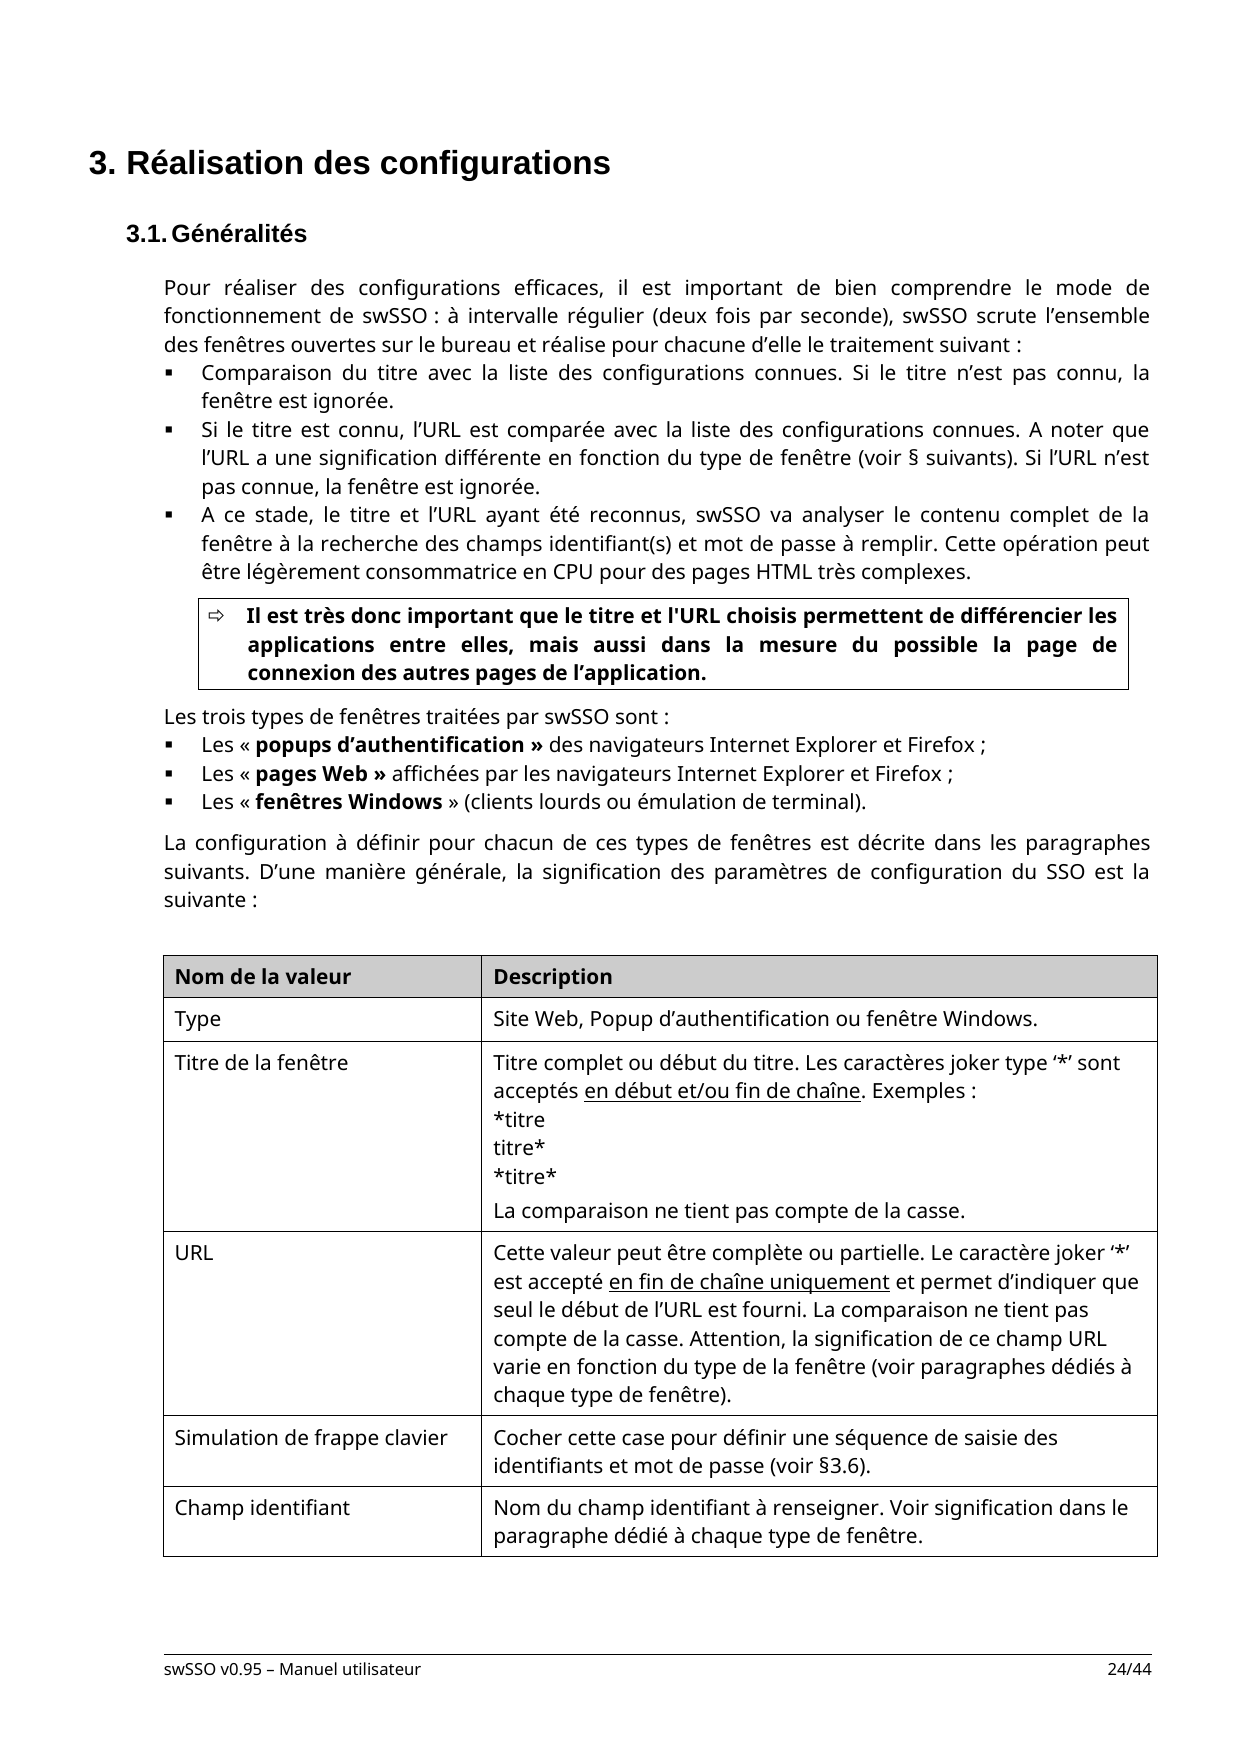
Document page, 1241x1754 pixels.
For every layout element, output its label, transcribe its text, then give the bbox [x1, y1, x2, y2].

table_cell Cette valeur peut être complète ou partielle. Le caractère joker ‘*’ est accepté en fin de chaîne uniquement et permet d’indiquer que seul le début de l’URL est fourni. La comparaison ne tient pas compte de la casse. Attention, la signification de ce champ URL varie en fonction du type de la fenêtre (voir paragraphes dédiés à chaque type de fenêtre). [482, 1232, 1157, 1415]
list A ce stade, le titre et l’URL ayant été reconnus, swSSO va analyser le contenu complet de la fenêtre à la recherche des champs identifiant(s) et mot de passe à remplir. Cette opération peut être légèrement consommatrice en CPU pour des pages HTML très complexes. [164, 500, 1152, 586]
table_cell Titre de la fenêtre [164, 1042, 481, 1231]
table_cell Nom du champ identifiant à renseigner. Voir signification dans le paragraphe dédié à chaque type de fenêtre. [482, 1487, 1157, 1556]
table_header Nom de la valeur [164, 956, 481, 997]
subtitle Réalisation des configurations [89, 143, 1152, 182]
list Les « popups d’authentification » des navigateurs Internet Explorer et Firefox ; [164, 731, 1152, 759]
text La configuration à définir pour chacun de ces types de fenêtres est décrite dans les paragraphes suivants. D’une manière générale, la signification des paramètres de configuration du SSO est la suivante : [164, 828, 1152, 914]
list Les « fenêtres Windows » (clients lourds ou émulation de terminal). [164, 787, 1152, 816]
table_header Description [482, 956, 1157, 997]
subtitle Généralités [126, 219, 1152, 248]
list Les « pages Web » affichées par les navigateurs Internet Explorer et Firefox ; [164, 759, 1152, 787]
table_cell Cocher cette case pour définir une séquence de saisie des identifiants et mot de passe (voir §3.6). [482, 1416, 1157, 1486]
table_cell Titre complet ou début du titre. Les caractères joker type ‘*’ sont acceptés en début et/ou fin de chaîne. Exemples : *titre titre* *titre* La comparaison ne tient pas compte de la casse. [482, 1042, 1157, 1231]
list Il est très donc important que le titre et l'URL choisis permettent de différencier les applications entre elles, mais aussi dans la mesure du possible la page de connexion des autres pages de l’application. [199, 599, 1128, 689]
table_cell Simulation de frappe clavier [164, 1416, 481, 1486]
table_cell Type [164, 998, 481, 1041]
list Si le titre est connu, l’URL est comparée avec la liste des configurations connues. A noter que l’URL a une signification différente en fonction du type de fenêtre (voir § suivants). Si l’URL n’est pas connue, la fenêtre est ignorée. [164, 415, 1152, 500]
table_cell Champ identifiant [164, 1487, 481, 1556]
list Comparaison du titre avec la liste des configurations connues. Si le titre n’est pas connu, la fenêtre est ignorée. [164, 358, 1152, 415]
text Les trois types de fenêtres traitées par swSSO sont : [164, 702, 1152, 731]
table_cell URL [164, 1232, 481, 1415]
table_cell Site Web, Popup d’authentification ou fenêtre Windows. [482, 998, 1157, 1041]
text Pour réaliser des configurations efficaces, il est important de bien comprendre le mode de fonctionnement de swSSO : à intervalle régulier (deux fois par seconde), swSSO scrute l’ensemble des fenêtres ouvertes sur le bureau et réalise pour chacune d’elle le traitement suivant : [164, 273, 1152, 358]
